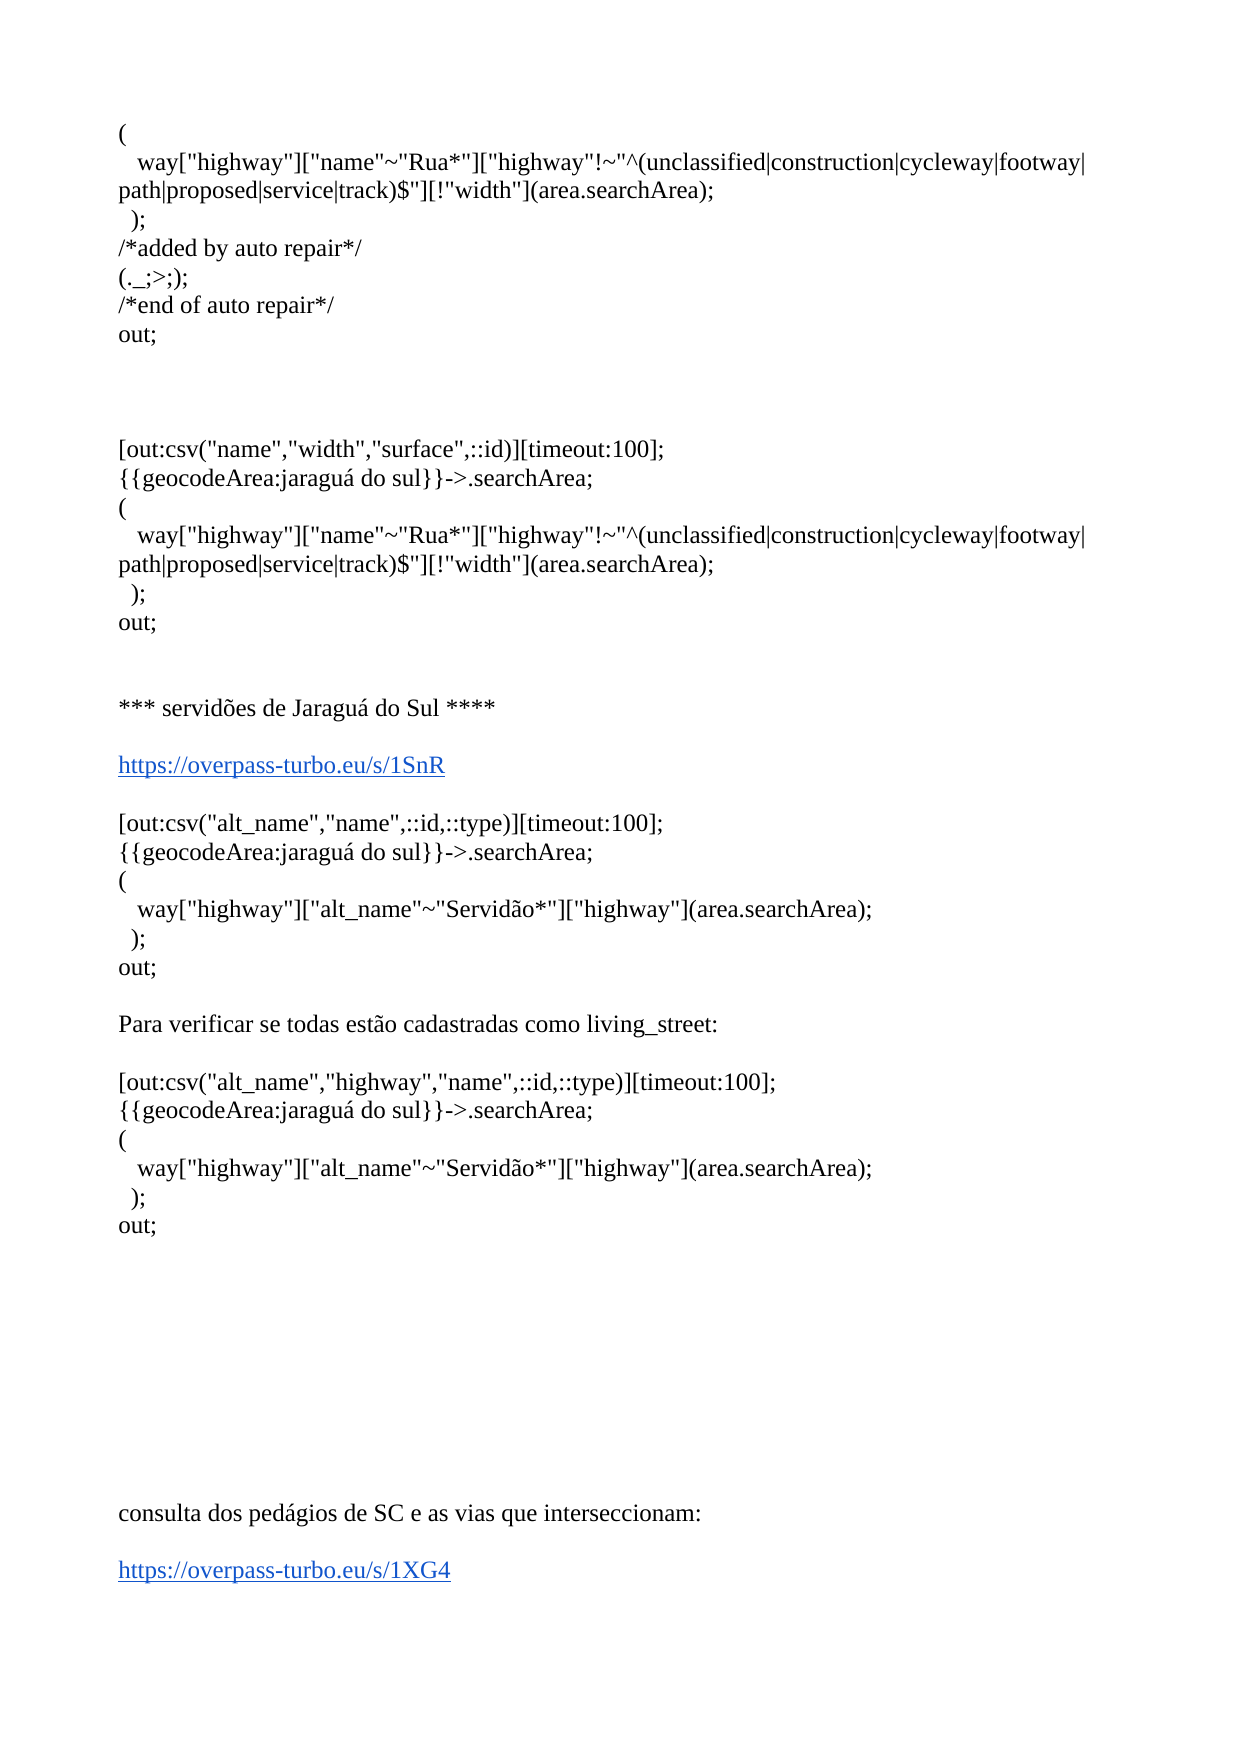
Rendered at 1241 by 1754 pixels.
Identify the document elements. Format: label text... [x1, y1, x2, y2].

text [out:csv("name","width","surface",::id)][timeout:100]; [118, 434, 1122, 463]
text ( [118, 492, 1122, 521]
text /*end of auto repair*/ [118, 291, 1122, 319]
text ); [118, 1182, 1122, 1211]
text {{geocodeArea:jaraguá do sul}}->.searchArea; [118, 1096, 1122, 1124]
text ); [118, 578, 1122, 607]
text https://overpass-turbo.eu/s/1XG4 [118, 1556, 1122, 1584]
text [out:csv("alt_name","name",::id,::type)][timeout:100]; [118, 808, 1122, 837]
text ( [118, 866, 1122, 894]
text ( [118, 118, 1122, 147]
text ( [118, 1124, 1122, 1153]
text ); [118, 923, 1122, 952]
text out; [118, 607, 1122, 636]
text consulta dos pedágios de SC e as vias que interseccionam: [118, 1498, 1122, 1527]
text way["highway"]["alt_name"~"Servidão*"]["highway"](area.searchArea); [118, 1153, 1122, 1182]
text {{geocodeArea:jaraguá do sul}}->.searchArea; [118, 463, 1122, 492]
text (._;>;); [118, 262, 1122, 291]
text [out:csv("alt_name","highway","name",::id,::type)][timeout:100]; [118, 1067, 1122, 1096]
text out; [118, 319, 1122, 348]
text way["highway"]["name"~"Rua*"]["highway"!~"^(unclassified|construction|cycleway|footway|path|proposed|service|track)$"][!"width"](area.searchArea); [118, 147, 1122, 204]
text way["highway"]["alt_name"~"Servidão*"]["highway"](area.searchArea); [118, 894, 1122, 923]
text https://overpass-turbo.eu/s/1SnR [118, 751, 1122, 779]
text out; [118, 952, 1122, 981]
text {{geocodeArea:jaraguá do sul}}->.searchArea; [118, 837, 1122, 866]
text ); [118, 204, 1122, 233]
text way["highway"]["name"~"Rua*"]["highway"!~"^(unclassified|construction|cycleway|footway|path|proposed|service|track)$"][!"width"](area.searchArea); [118, 521, 1122, 578]
text out; [118, 1211, 1122, 1239]
text *** servidões de Jaraguá do Sul **** [118, 693, 1122, 722]
text Para verificar se todas estão cadastradas como living_street: [118, 1009, 1122, 1038]
text /*added by auto repair*/ [118, 233, 1122, 262]
